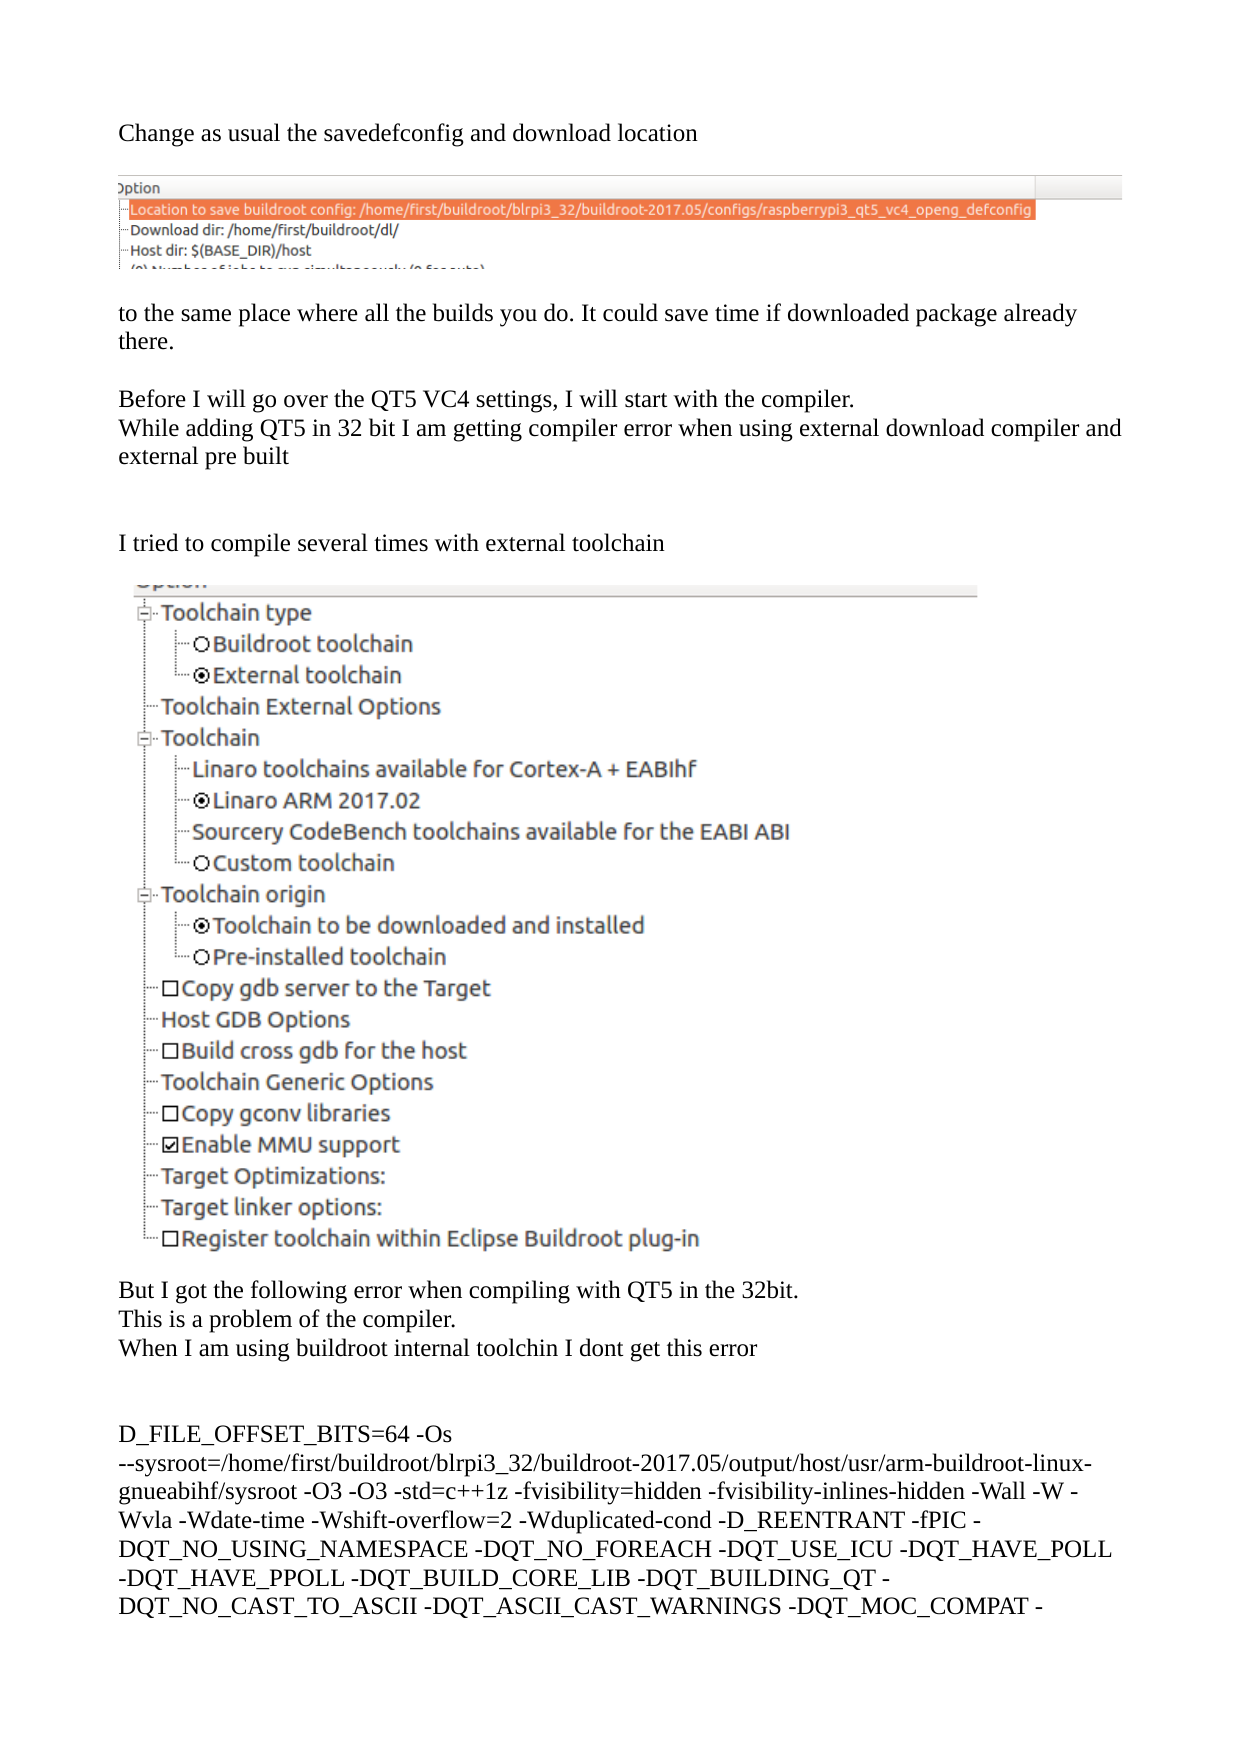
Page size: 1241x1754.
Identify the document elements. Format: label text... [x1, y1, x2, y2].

text D_FILE_OFFSET_BITS=64 -Os --sysroot=/home/first/buildroot/blrpi3_32/buildroot-2017.05/output/host/usr/arm-buildroot-linux-gnueabihf/sysroot -O3 -O3 -std=c++1z -fvisibility=hidden -fvisibility-inlines-hidden -Wall -W -Wvla -Wdate-time -Wshift-overflow=2 -Wduplicated-cond -D_REENTRANT -fPIC -DQT_NO_USING_NAMESPACE -DQT_NO_FOREACH -DQT_USE_ICU -DQT_HAVE_POLL -DQT_HAVE_PPOLL -DQT_BUILD_CORE_LIB -DQT_BUILDING_QT -DQT_NO_CAST_TO_ASCII -DQT_ASCII_CAST_WARNINGS -DQT_MOC_COMPAT [118, 1419, 1122, 1620]
text But I got the following error when compiling with QT5 in the 32bit. [118, 1275, 1122, 1304]
text I tried to compile several times with external toolchain [118, 528, 1122, 556]
text While adding QT5 in 32 bit I am getting compiler error when using external download compiler and external pre built [118, 413, 1122, 470]
picture [133, 585, 978, 1264]
text This is a problem of the compiler. [118, 1304, 1122, 1333]
text to the same place where all the builds you do. It could save time if downloaded package already there. [118, 298, 1122, 355]
text Before I will go over the QT5 VC4 settings, I will start with the compiler. [118, 384, 1122, 413]
text When I am using buildroot internal toolchin I dont get this error [118, 1333, 1122, 1361]
text Change as usual the savedefconfig and download location [118, 118, 1122, 147]
picture [118, 175, 1123, 269]
